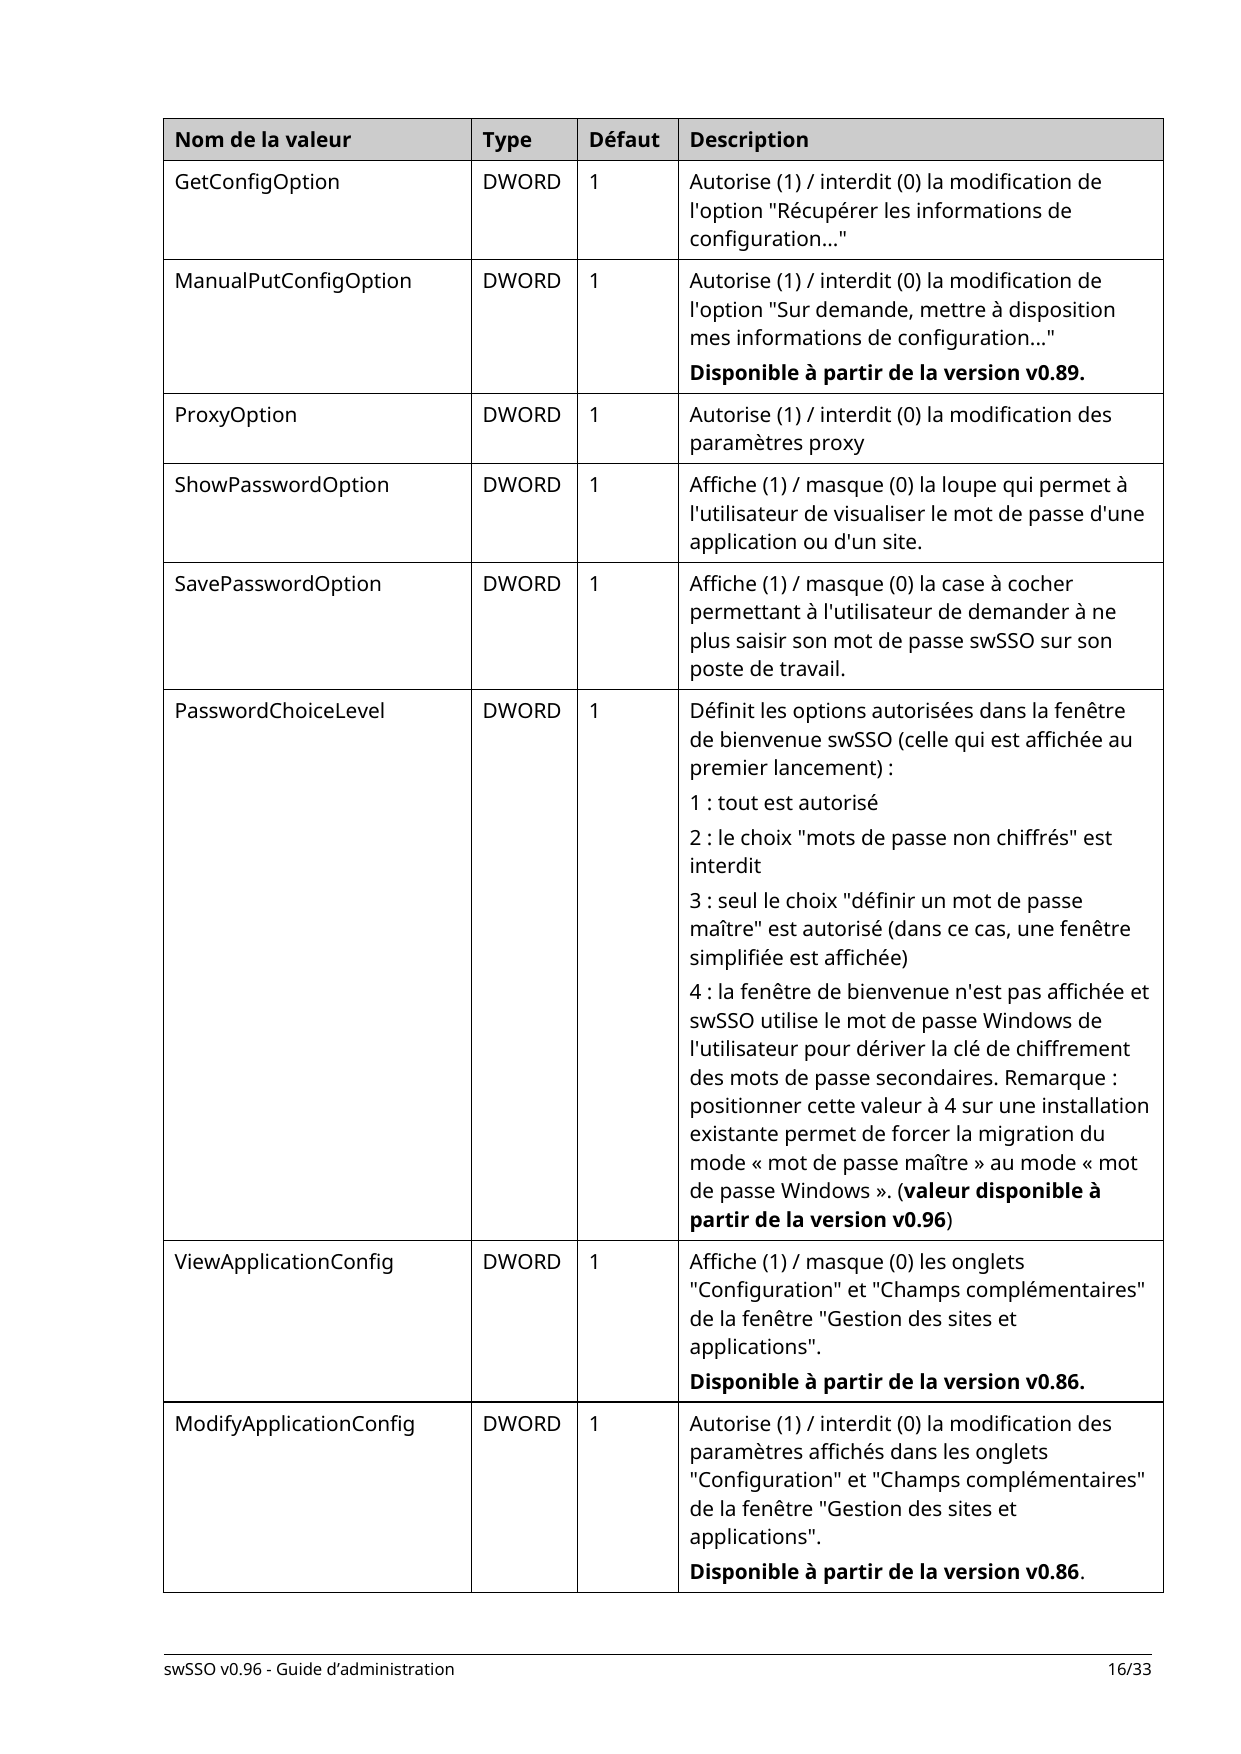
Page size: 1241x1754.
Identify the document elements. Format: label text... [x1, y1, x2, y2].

table_cell PasswordChoiceLevel [164, 690, 471, 1239]
table_cell GetConfigOption [164, 161, 471, 259]
table_cell ModifyApplicationConfig [164, 1403, 471, 1592]
table_cell Autorise (1) / interdit (0) la modification de l'option "Récupérer les informations de configuration..." [679, 161, 1163, 259]
table_cell Affiche (1) / masque (0) les onglets "Configuration" et "Champs complémentaires" de la fenêtre "Gestion des sites et applications". Disponible à partir de la version v0.86. [679, 1241, 1163, 1401]
table_cell DWORD [472, 161, 577, 259]
table_cell ShowPasswordOption [164, 464, 471, 562]
table_cell 1 [578, 161, 678, 259]
table_cell Autorise (1) / interdit (0) la modification des paramètres proxy [679, 394, 1163, 463]
table_cell DWORD [472, 394, 577, 463]
table_cell Affiche (1) / masque (0) la case à cocher permettant à l'utilisateur de demander à ne plus saisir son mot de passe swSSO sur son poste de travail. [679, 563, 1163, 689]
table_cell SavePasswordOption [164, 563, 471, 689]
table_cell 1 [578, 1403, 678, 1592]
table_cell ProxyOption [164, 394, 471, 463]
table_header Défaut [578, 119, 678, 160]
table_cell DWORD [472, 464, 577, 562]
table_cell DWORD [472, 1403, 577, 1592]
table_cell DWORD [472, 563, 577, 689]
table_cell 1 [578, 394, 678, 463]
table_header Description [679, 119, 1163, 160]
table_cell DWORD [472, 260, 577, 392]
table_cell Définit les options autorisées dans la fenêtre de bienvenue swSSO (celle qui est affichée au premier lancement) : 1 : tout est autorisé 2 : le choix "mots de passe non chiffrés" est interdit 3 : seul le choix "définir un mot de passe maître" est autorisé (dans ce cas, une fenêtre simplifiée est affichée) 4 : la fenêtre de bienvenue n'est pas affichée et swSSO utilise le mot de passe Windows de l'utilisateur pour dériver la clé de chiffrement des mots de passe secondaires. Remarque : positionner cette valeur à 4 sur une installation existante permet de forcer la migration du mode « mot de passe maître » au mode « mot de passe Windows ». (valeur disponible à partir de la version v0.96) [679, 690, 1163, 1239]
table_cell Affiche (1) / masque (0) la loupe qui permet à l'utilisateur de visualiser le mot de passe d'une application ou d'un site. [679, 464, 1163, 562]
table_cell Autorise (1) / interdit (0) la modification de l'option "Sur demande, mettre à disposition mes informations de configuration..." Disponible à partir de la version v0.89. [679, 260, 1163, 392]
table_cell 1 [578, 464, 678, 562]
table_cell 1 [578, 563, 678, 689]
table_cell DWORD [472, 1241, 577, 1401]
table_cell 1 [578, 1241, 678, 1401]
table_cell DWORD [472, 690, 577, 1239]
table_cell ManualPutConfigOption [164, 260, 471, 392]
table_cell 1 [578, 690, 678, 1239]
table_cell ViewApplicationConfig [164, 1241, 471, 1401]
table_header Type [472, 119, 577, 160]
table_cell Autorise (1) / interdit (0) la modification des paramètres affichés dans les onglets "Configuration" et "Champs complémentaires" de la fenêtre "Gestion des sites et applications". Disponible à partir de la version v0.86. [679, 1403, 1163, 1592]
table_cell 1 [578, 260, 678, 392]
table_header Nom de la valeur [164, 119, 471, 160]
